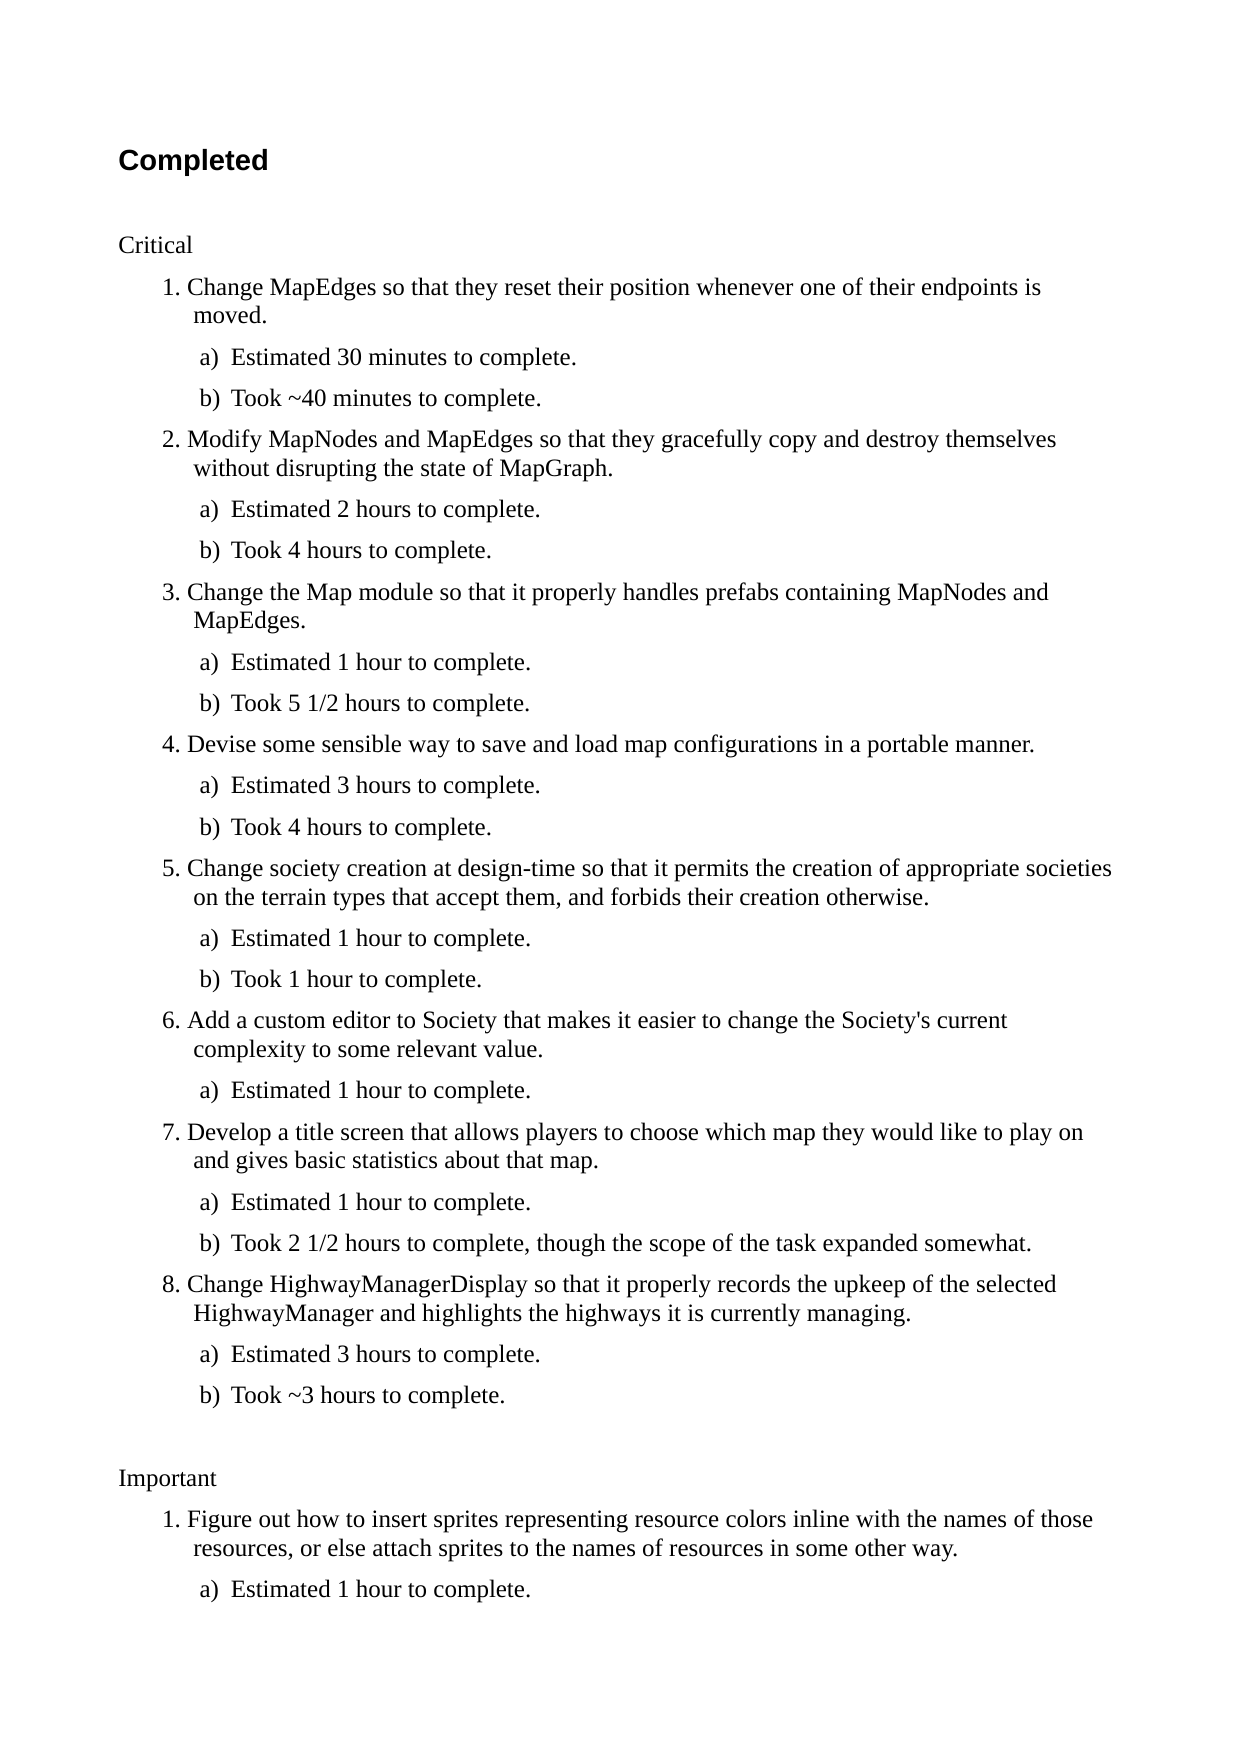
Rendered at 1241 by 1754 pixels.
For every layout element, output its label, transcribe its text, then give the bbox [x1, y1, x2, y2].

list Estimated 1 hour to complete. [193, 647, 1122, 675]
list Figure out how to insert sprites representing resource colors inline with the names of those resources, or else attach sprites to the names of resources in some other way. [156, 1504, 1122, 1562]
list Took 1 hour to complete. [193, 964, 1122, 993]
list Took ~3 hours to complete. [193, 1380, 1122, 1409]
list Change society creation at design-time so that it permits the creation of appropriate societies on the terrain types that accept them, and forbids their creation otherwise. [156, 853, 1122, 910]
list Estimated 1 hour to complete. [193, 1075, 1122, 1104]
list Devise some sensible way to save and load map configurations in a portable manner. [156, 729, 1122, 758]
list Estimated 2 hours to complete. [193, 494, 1122, 523]
list Took ~40 minutes to complete. [193, 383, 1122, 412]
list Estimated 1 hour to complete. [193, 1187, 1122, 1215]
subtitle Completed [118, 143, 1122, 177]
list Estimated 3 hours to complete. [193, 1339, 1122, 1368]
list Estimated 3 hours to complete. [193, 770, 1122, 799]
list Took 2 1/2 hours to complete, though the scope of the task expanded somewhat. [193, 1228, 1122, 1257]
list Took 5 1/2 hours to complete. [193, 688, 1122, 717]
list Develop a title screen that allows players to choose which map they would like to play on and gives basic statistics about that map. [156, 1117, 1122, 1174]
list Change the Map module so that it properly handles prefabs containing MapNodes and MapEdges. [156, 577, 1122, 634]
list Change MapEdges so that they reset their position whenever one of their endpoints is moved. [156, 272, 1122, 329]
list Modify MapNodes and MapEdges so that they gracefully copy and destroy themselves without disrupting the state of MapGraph. [156, 424, 1122, 482]
list Took 4 hours to complete. [193, 535, 1122, 564]
list Estimated 1 hour to complete. [193, 1574, 1122, 1603]
list Change HighwayManagerDisplay so that it properly records the upkeep of the selected HighwayManager and highlights the highways it is currently managing. [156, 1269, 1122, 1327]
text Critical [118, 230, 1122, 259]
list Estimated 1 hour to complete. [193, 923, 1122, 952]
list Took 4 hours to complete. [193, 812, 1122, 840]
text Important [118, 1463, 1122, 1492]
list Estimated 30 minutes to complete. [193, 342, 1122, 370]
list Add a custom editor to Society that makes it easier to change the Society's current complexity to some relevant value. [156, 1005, 1122, 1063]
